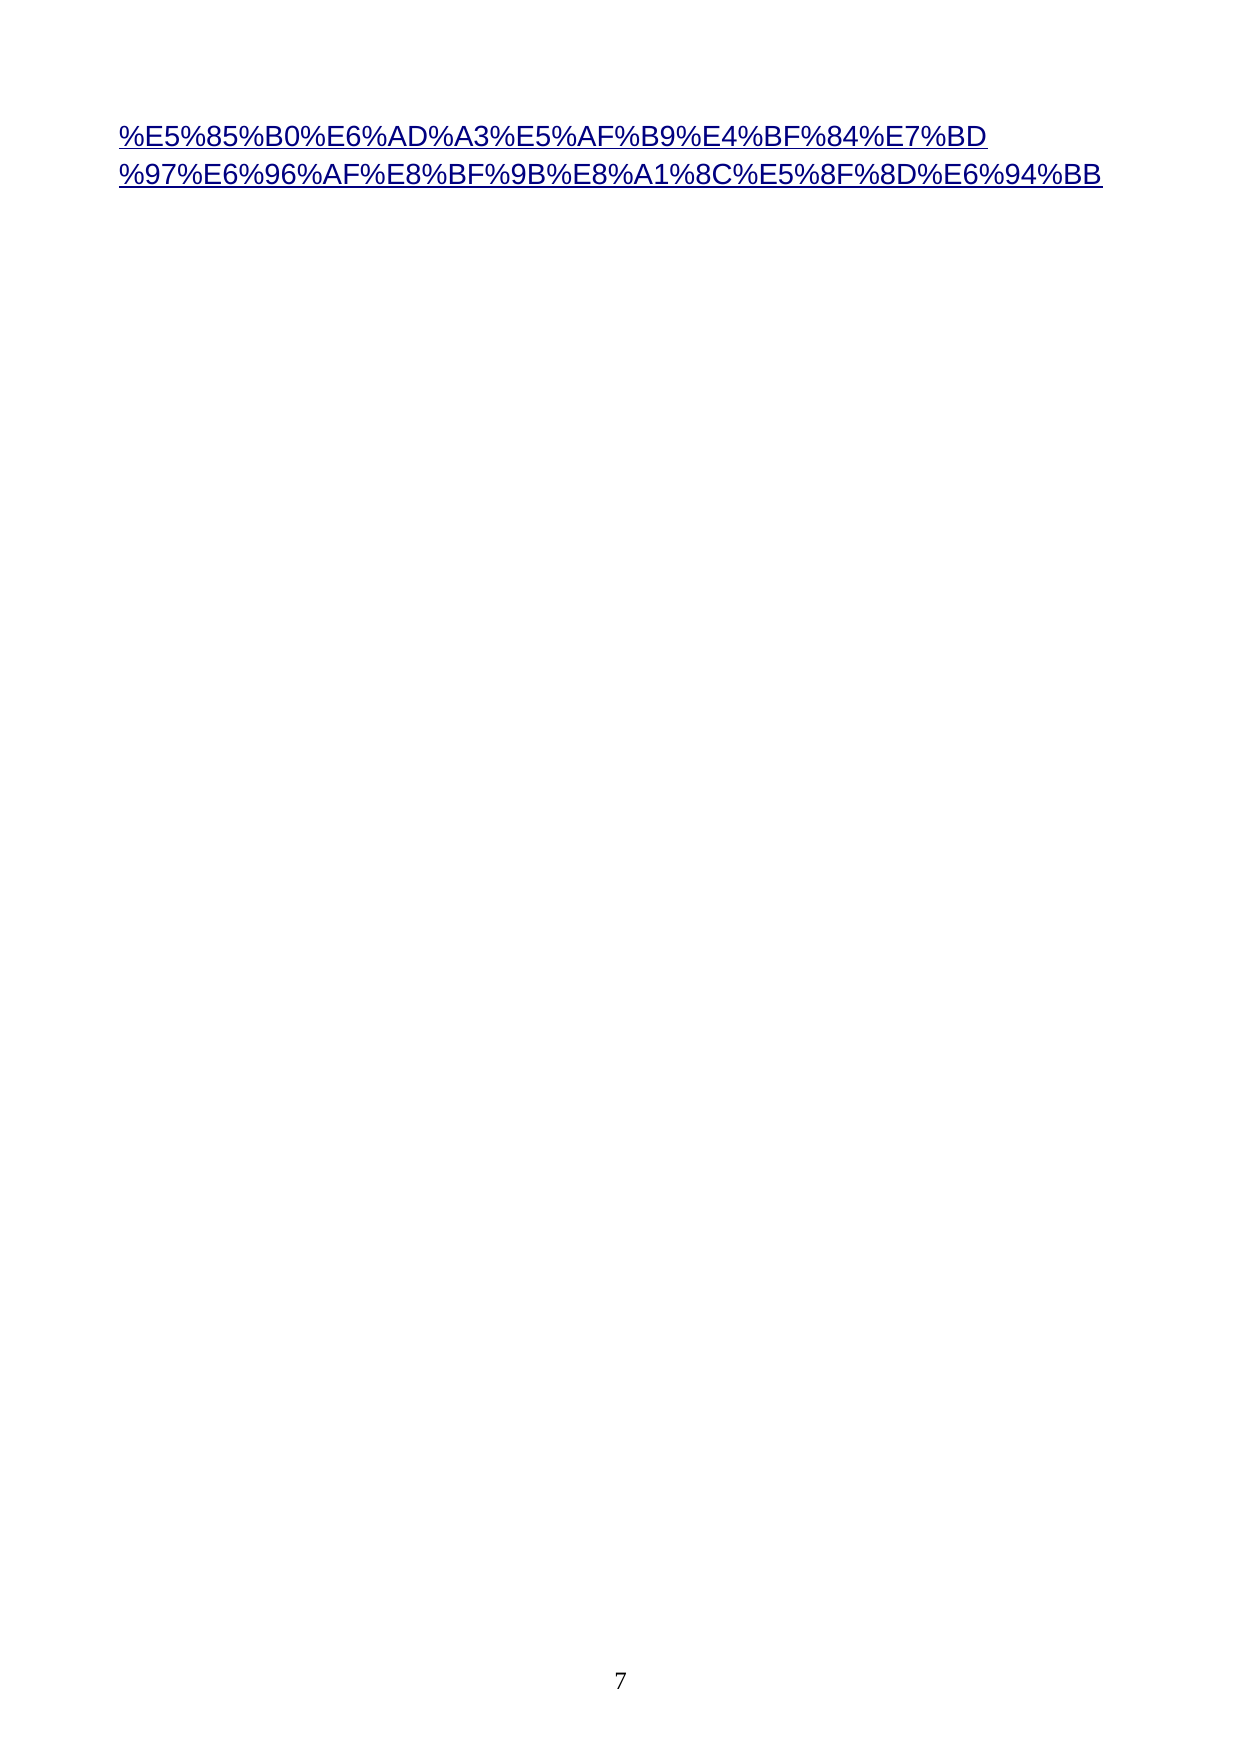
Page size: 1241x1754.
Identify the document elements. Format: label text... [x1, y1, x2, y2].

text %E5%85%B0%E6%AD%A3%E5%AF%B9%E4%BF%84%E7%BD%97%E6%96%AF%E8%BF%9B%E8%A1%8C%E5%8F%8D%E6%94%BB [118, 118, 1122, 191]
